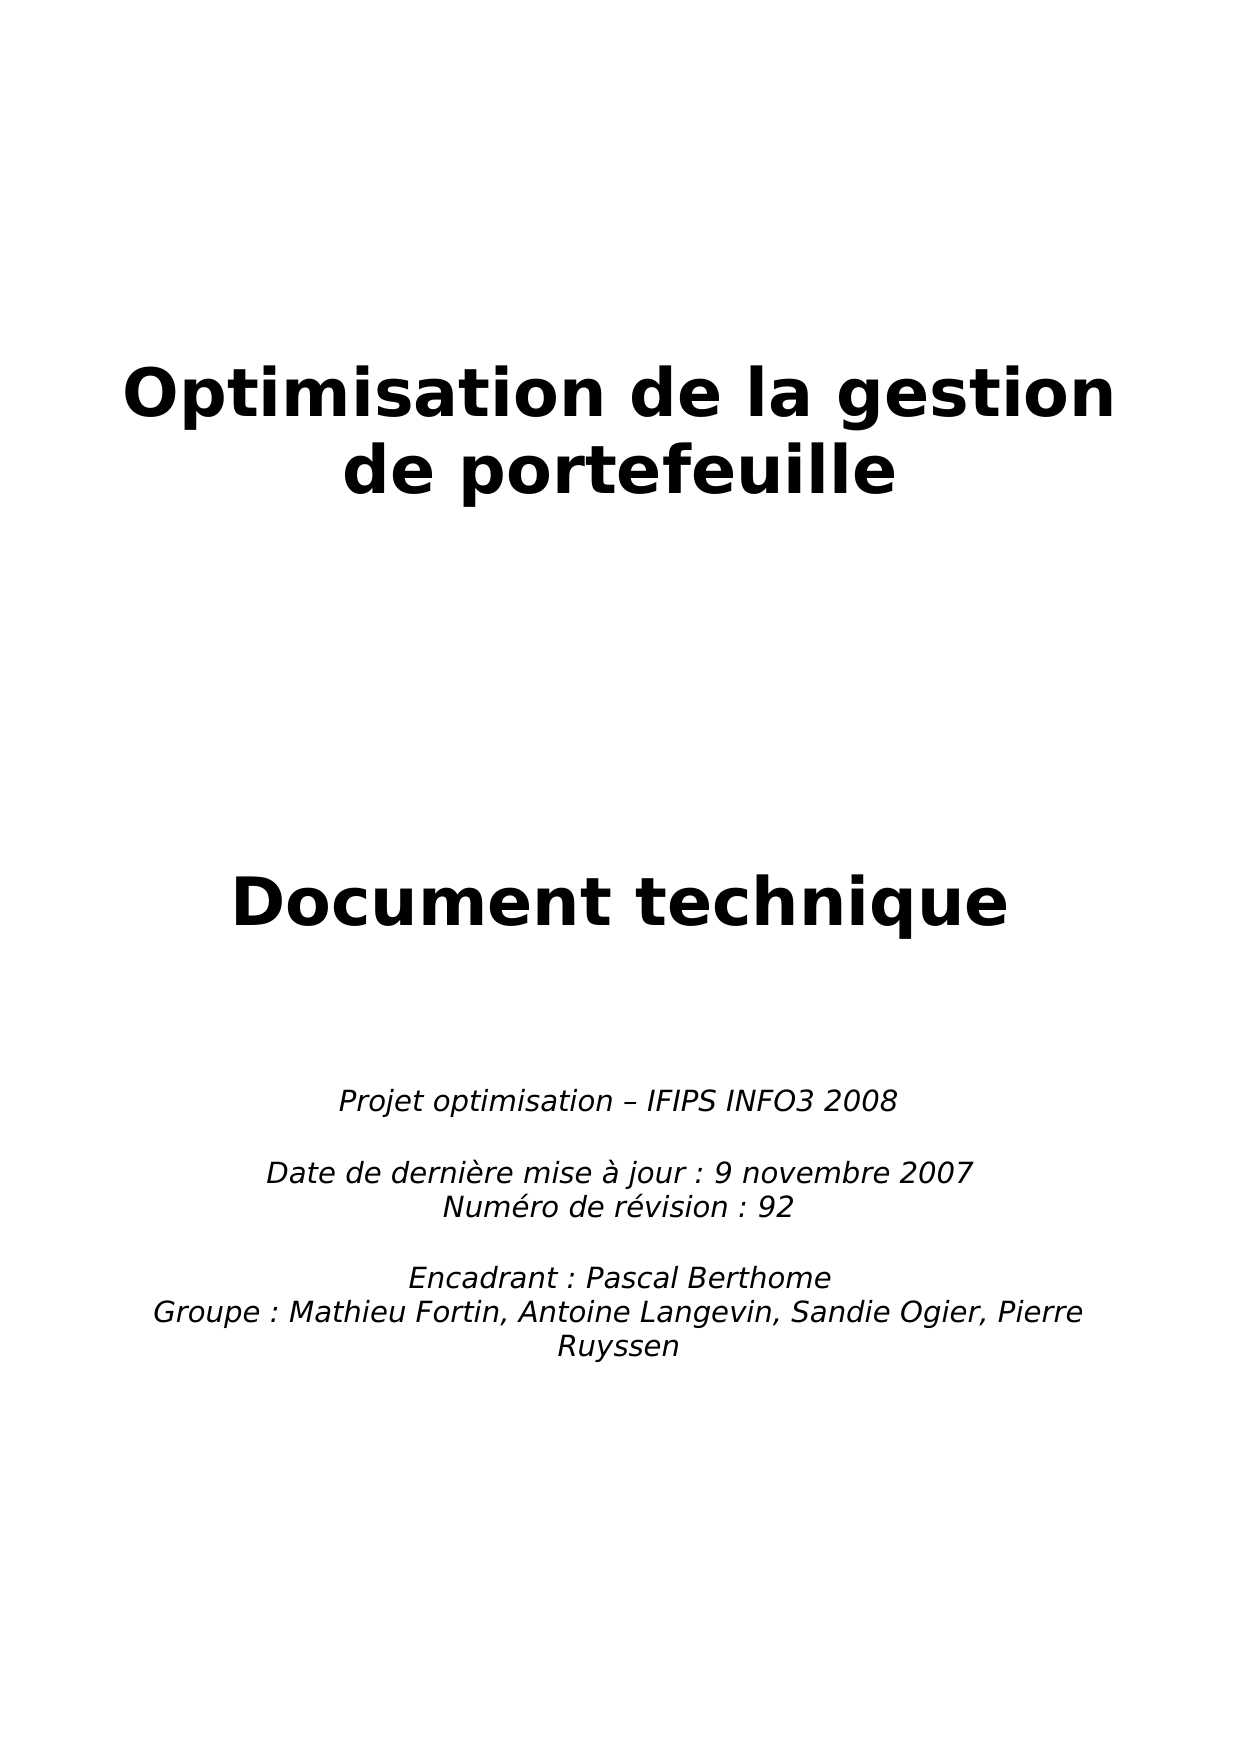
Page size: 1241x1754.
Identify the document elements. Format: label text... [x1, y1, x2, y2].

title Document technique [118, 864, 1122, 942]
subtitle Encadrant : Pascal Berthome Groupe : Mathieu Fortin, Antoine Langevin, Sandie Ogier, Pierre Ruyssen [118, 1262, 1122, 1363]
subtitle Projet optimisation – IFIPS INFO3 2008 [118, 1085, 1122, 1119]
title Optimisation de la gestion de portefeuille [118, 354, 1122, 509]
subtitle Date de dernière mise à jour : 9 novembre 2007 Numéro de révision : 88 [118, 1156, 1122, 1224]
